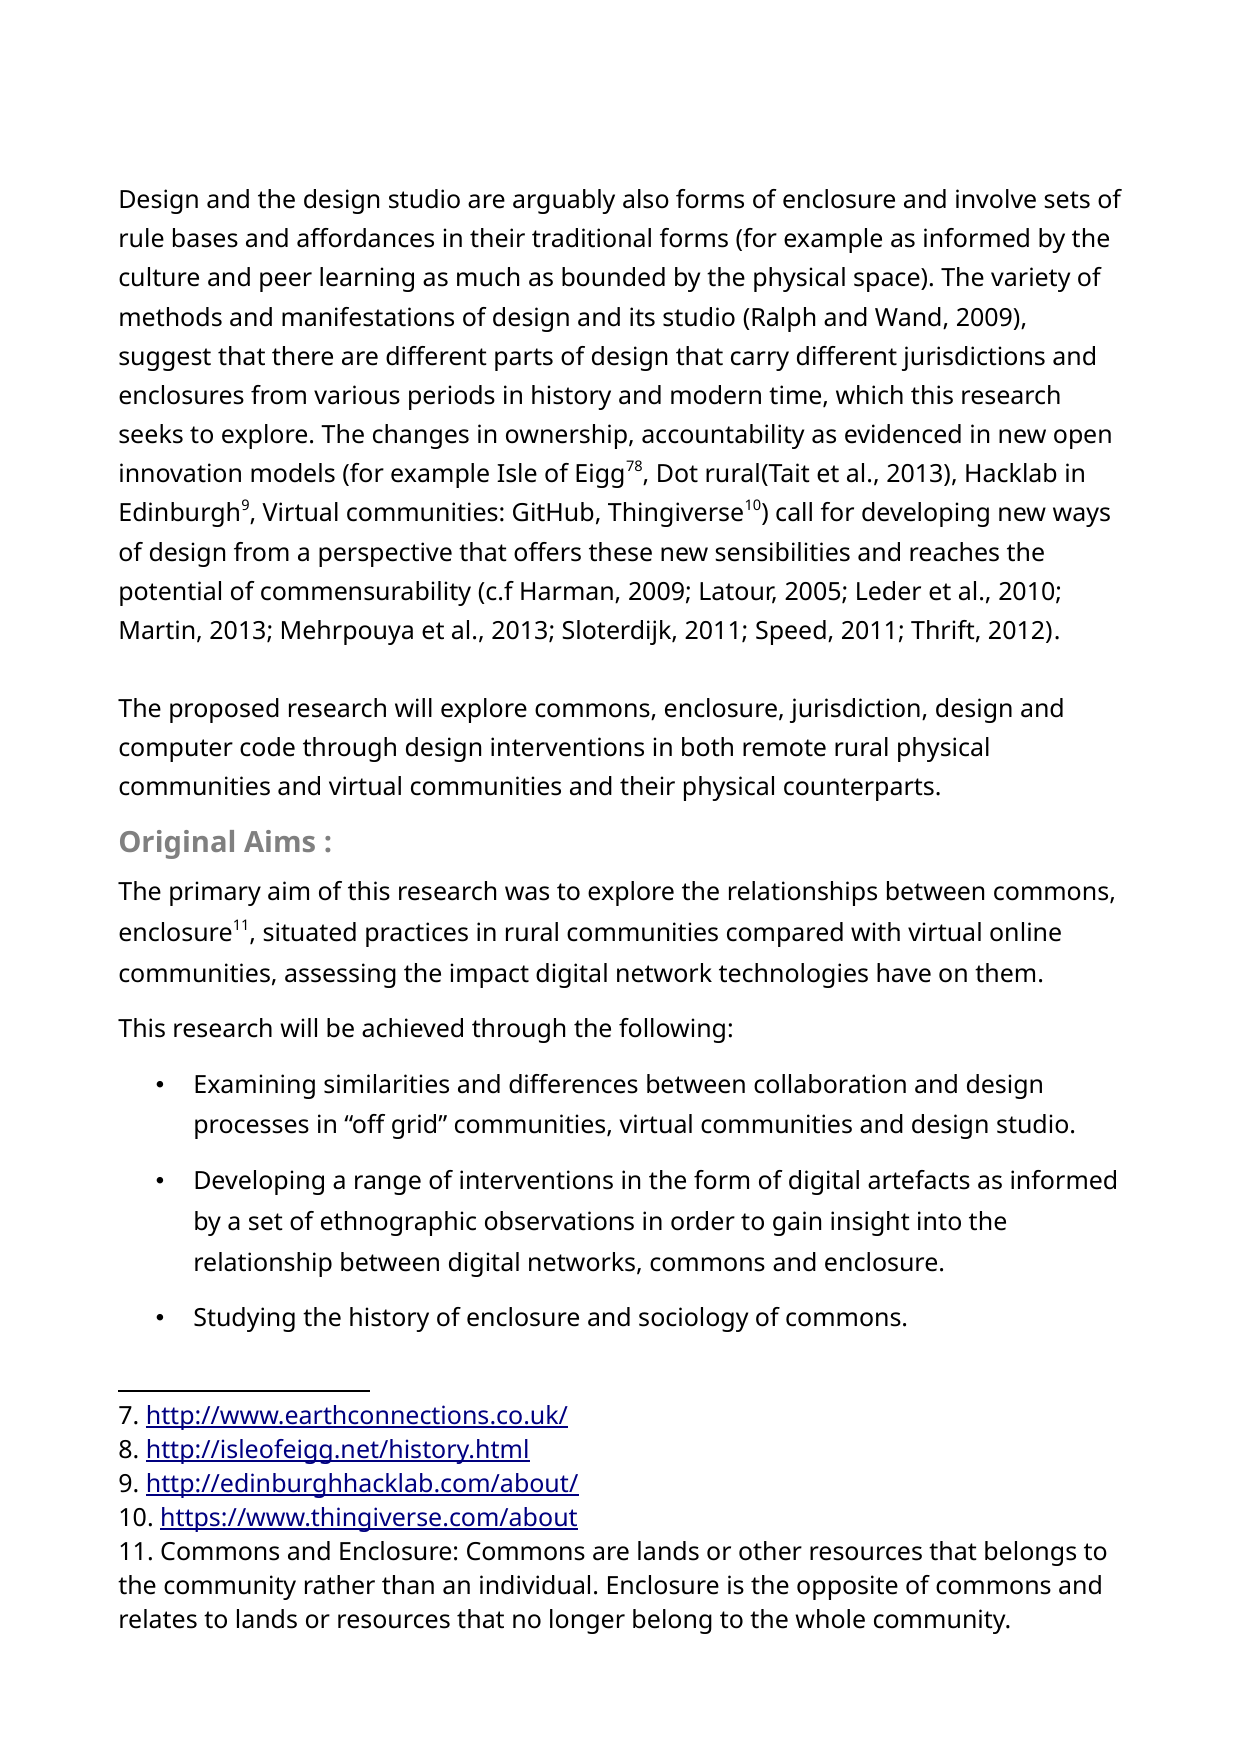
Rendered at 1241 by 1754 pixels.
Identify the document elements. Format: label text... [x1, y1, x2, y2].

text The primary aim of this research was to explore the relationships between commons, enclosure, situated practices in rural communities compared with virtual online communities, assessing the impact digital network technologies have on them. [118, 874, 1122, 989]
subtitle Original Aims : [118, 822, 1122, 861]
text . Commons and Enclosure: Commons are lands or other resources that belongs to the community rather than an individual. Enclosure is the opposite of commons and relates to lands or resources that no longer belong to the whole community. [118, 1534, 1122, 1636]
list Examining similarities and differences between collaboration and design processes in “off grid” communities, virtual communities and design studio. [156, 1066, 1122, 1141]
list Developing a range of interventions in the form of digital artefacts as informed by a set of ethnographic observations in order to gain insight into the relationship between digital networks, commons and enclosure. [156, 1163, 1122, 1278]
text . http://www.earthconnections.co.uk/ [118, 1397, 1122, 1431]
text . http://isleofeigg.net/history.html [118, 1431, 1122, 1466]
text Design and the design studio are arguably also forms of enclosure and involve sets of rule bases and affordances in their traditional forms (for example as informed by the culture and peer learning as much as bounded by the physical space). The variety of methods and manifestations of design and its studio (Ralph and Wand, 2009), suggest that there are different parts of design that carry different jurisdictions and enclosures from various periods in history and modern time, which this research seeks to explore. The changes in ownership, accountability as evidenced in new open innovation models (for example Isle of Eigg, Dot rural(Tait et al., 2013), Hacklab in Edinburgh, Virtual communities: GitHub, Thingiverse) call for developing new ways of design from a perspective that offers these new sensibilities and reaches the potential of commensurability (c.f Harman, 2009; Latour, 2005; Leder et al., 2010; Martin, 2013; Mehrpouya et al., 2013; Sloterdijk, 2011; Speed, 2011; Thrift, 2012). [118, 182, 1122, 647]
list Studying the history of enclosure and sociology of commons. [156, 1300, 1122, 1334]
text The proposed research will explore commons, enclosure, jurisdiction, design and computer code through design interventions in both remote rural physical communities and virtual communities and their physical counterparts. [118, 691, 1122, 802]
text . https://www.thingiverse.com/about [118, 1499, 1122, 1534]
text This research will be achieved through the following: [118, 1011, 1122, 1045]
text . http://edinburghhacklab.com/about/ [118, 1466, 1122, 1499]
